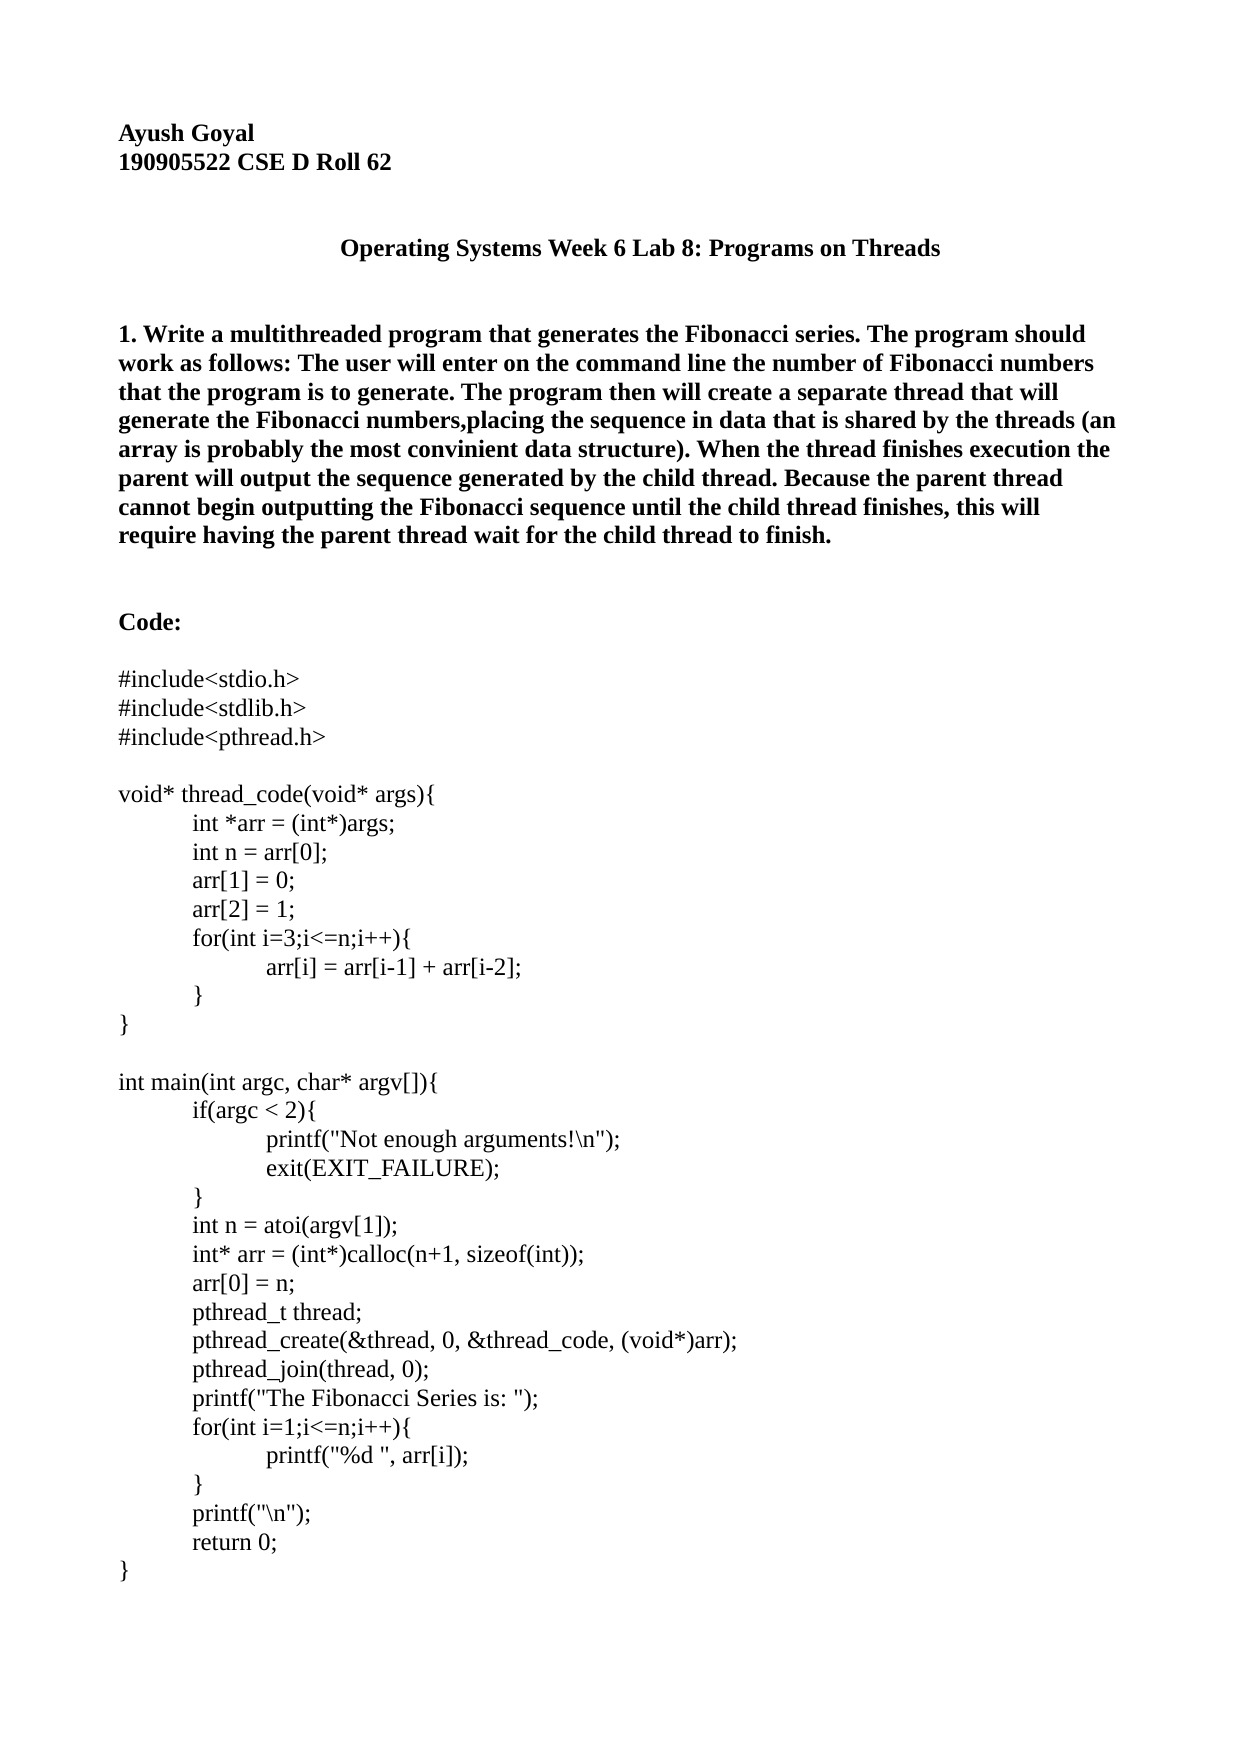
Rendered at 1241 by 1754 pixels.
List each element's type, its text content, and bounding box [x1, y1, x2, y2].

text printf("The Fibonacci Series is: "); [118, 1383, 1122, 1412]
text printf("Not enough arguments!\n"); [118, 1124, 1122, 1153]
text arr[i] = arr[i-1] + arr[i-2]; [118, 952, 1122, 981]
text } [118, 1182, 1122, 1211]
text } [118, 1556, 1122, 1584]
text Operating Systems Week 6 Lab 8: Programs on Threads [118, 233, 1122, 262]
text #include<stdlib.h> [118, 693, 1122, 722]
text printf("\n"); [118, 1498, 1122, 1527]
text arr[0] = n; [118, 1268, 1122, 1297]
text arr[2] = 1; [118, 894, 1122, 923]
text pthread_join(thread, 0); [118, 1354, 1122, 1383]
text printf("%d ", arr[i]); [118, 1441, 1122, 1469]
text for(int i=3;i<=n;i++){ [118, 923, 1122, 952]
text return 0; [118, 1527, 1122, 1556]
text } [118, 1469, 1122, 1498]
text Code: [118, 607, 1122, 636]
text #include<pthread.h> [118, 722, 1122, 751]
text } [118, 1009, 1122, 1038]
text 190905522 CSE D Roll 62 [118, 147, 1122, 176]
text int main(int argc, char* argv[]){ [118, 1067, 1122, 1096]
text void* thread_code(void* args){ [118, 779, 1122, 808]
text int n = arr[0]; [118, 837, 1122, 866]
text exit(EXIT_FAILURE); [118, 1153, 1122, 1182]
text int* arr = (int*)calloc(n+1, sizeof(int)); [118, 1239, 1122, 1268]
text 1. Write a multithreaded program that generates the Fibonacci series. The program should work as follows: The user will enter on the command line the number of Fibonacci numbers that the program is to generate. The program then will create a separate thread that will generate the Fibonacci numbers,placing the sequence in data that is shared by the threads (an array is probably the most convinient data structure). When the thread finishes execution the parent will output the sequence generated by the child thread. Because the parent thread cannot begin outputting the Fibonacci sequence until the child thread finishes, this will require having the parent thread wait for the child thread to finish. [118, 319, 1122, 549]
text if(argc < 2){ [118, 1096, 1122, 1124]
text Ayush Goyal [118, 118, 1122, 147]
text pthread_create(&thread, 0, &thread_code, (void*)arr); [118, 1326, 1122, 1354]
text for(int i=1;i<=n;i++){ [118, 1412, 1122, 1441]
text } [118, 981, 1122, 1009]
text arr[1] = 0; [118, 866, 1122, 894]
text #include<stdio.h> [118, 664, 1122, 693]
text int n = atoi(argv[1]); [118, 1211, 1122, 1239]
text pthread_t thread; [118, 1297, 1122, 1326]
text int *arr = (int*)args; [118, 808, 1122, 837]
